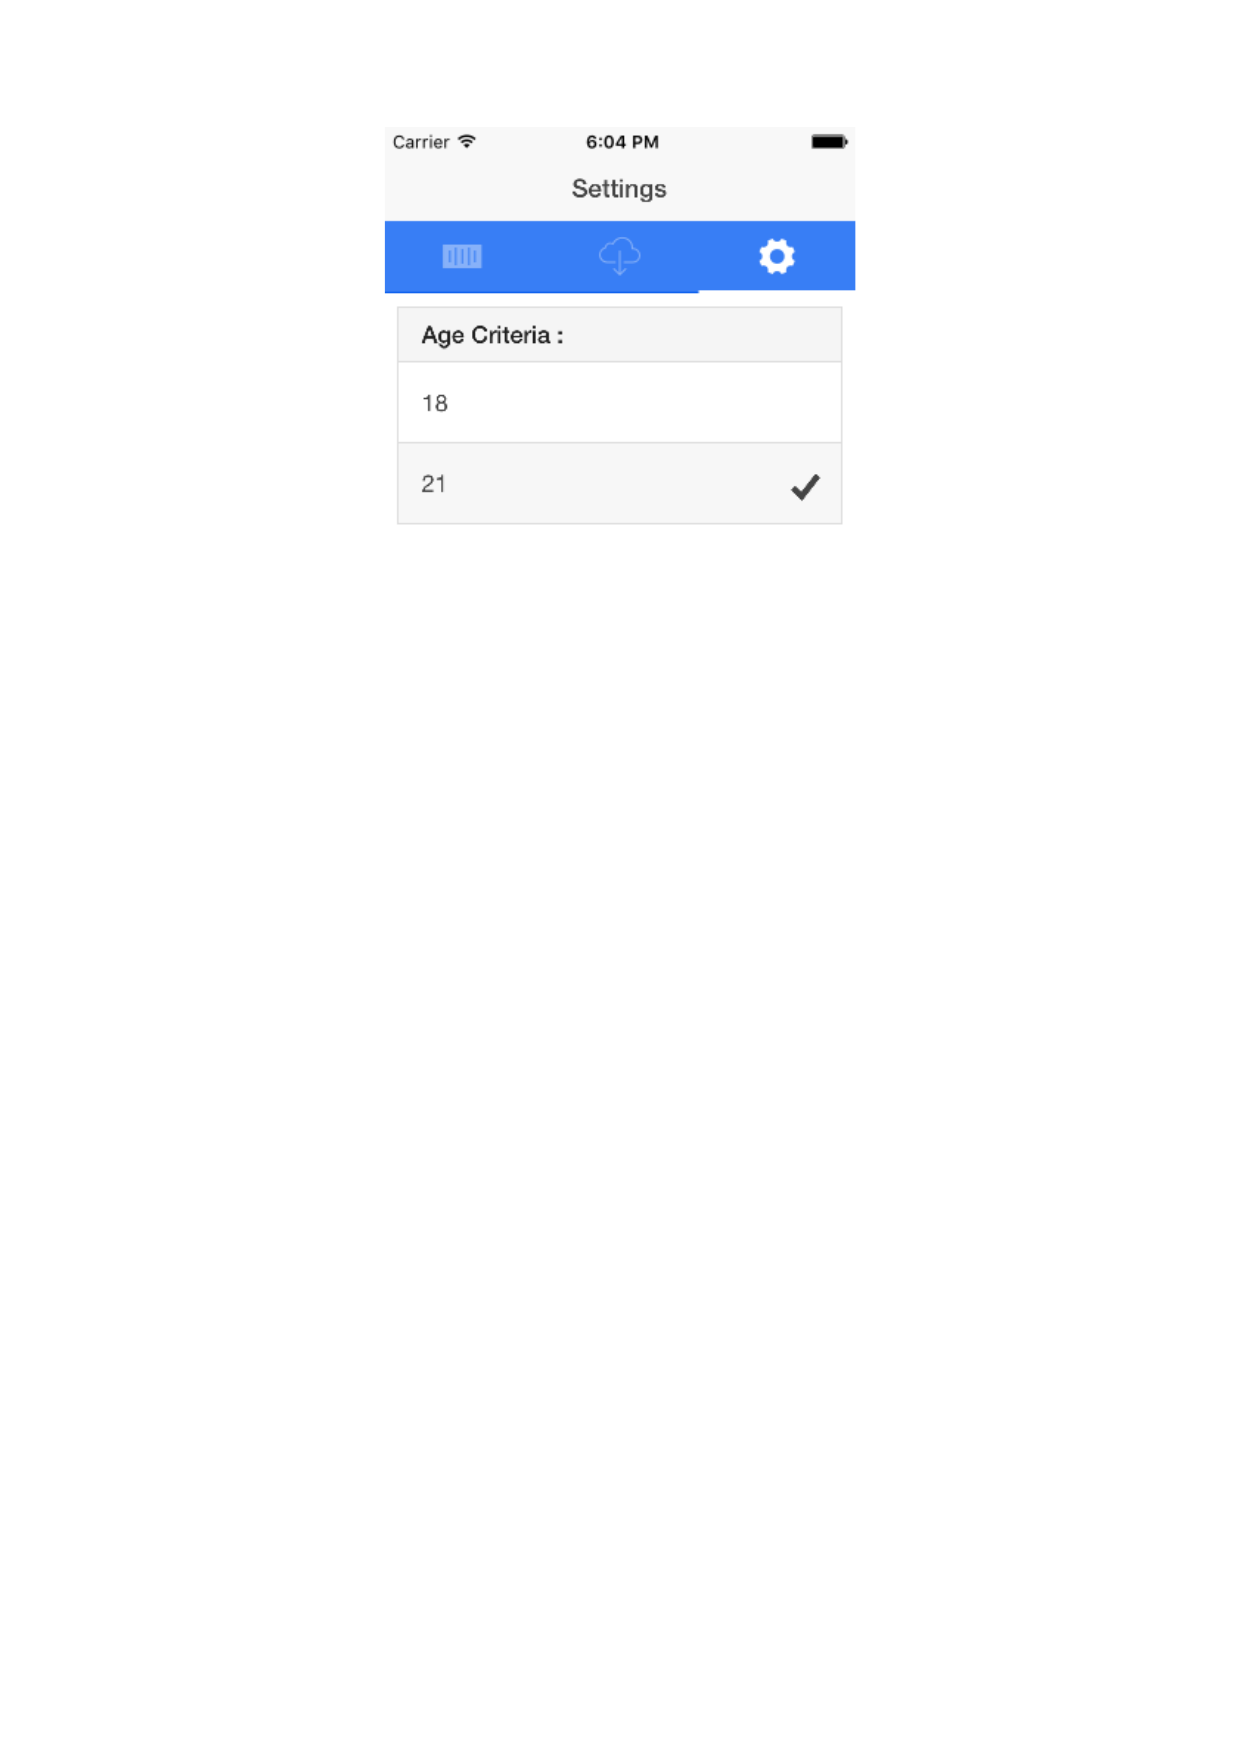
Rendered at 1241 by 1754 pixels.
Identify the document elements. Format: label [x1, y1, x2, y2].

picture [384, 127, 856, 834]
